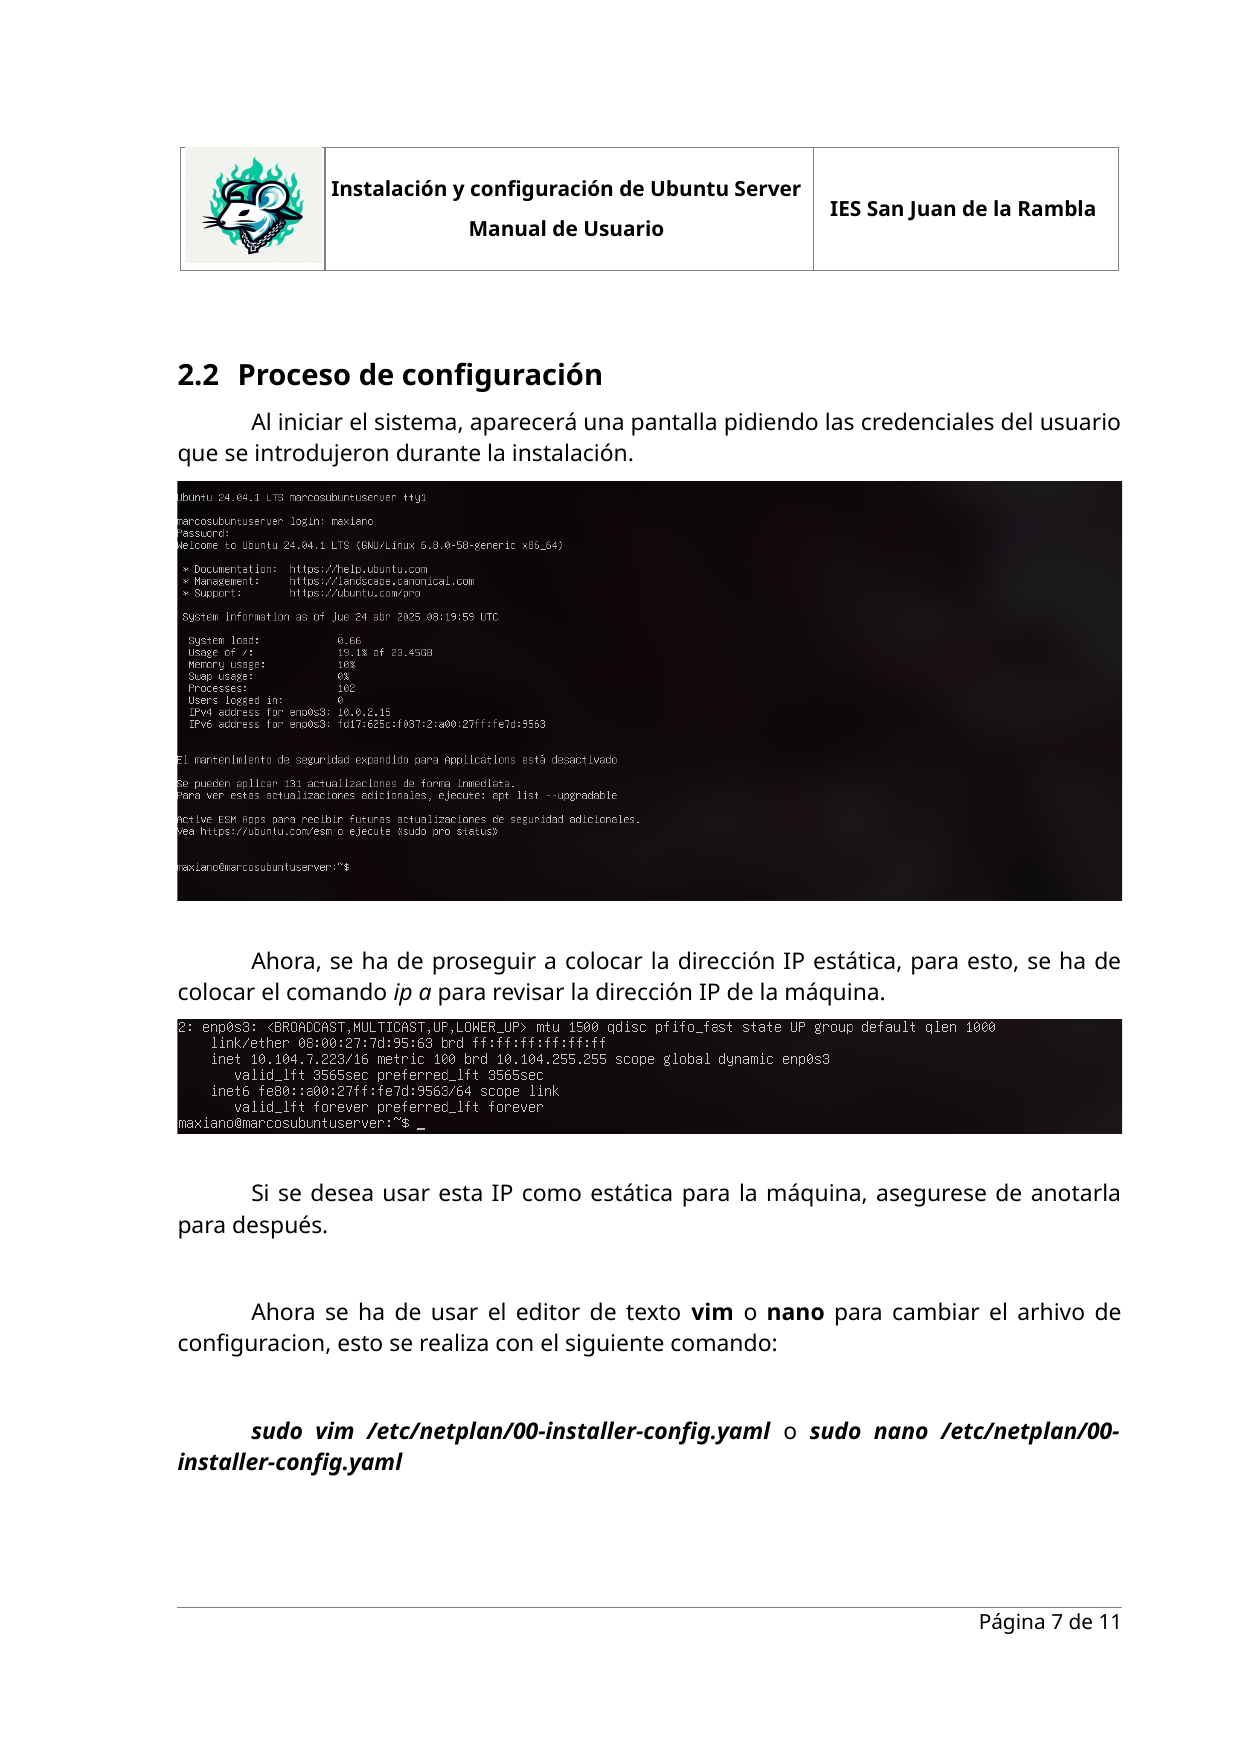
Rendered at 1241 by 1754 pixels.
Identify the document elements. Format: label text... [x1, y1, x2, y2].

text sudo vim /etc/netplan/00-installer-config.yaml o sudo nano /etc/netplan/00-installer-config.yaml [177, 1415, 1122, 1477]
text Al iniciar el sistema, aparecerá una pantalla pidiendo las credenciales del usuario que se introdujeron durante la instalación. [177, 406, 1122, 468]
text Si se desea usar esta IP como estática para la máquina, asegurese de anotarla para después. [177, 1177, 1122, 1240]
picture [177, 481, 1123, 901]
text Ahora se ha de usar el editor de texto vim o nano para cambiar el arhivo de configuracion, esto se realiza con el siguiente comando: [177, 1296, 1122, 1359]
text Ahora, se ha de proseguir a colocar la dirección IP estática, para esto, se ha de colocar el comando ip a para revisar la dirección IP de la máquina. [177, 945, 1122, 1007]
picture [185, 147, 322, 263]
subtitle Proceso de configuración [177, 354, 1122, 393]
picture [177, 1019, 1123, 1134]
